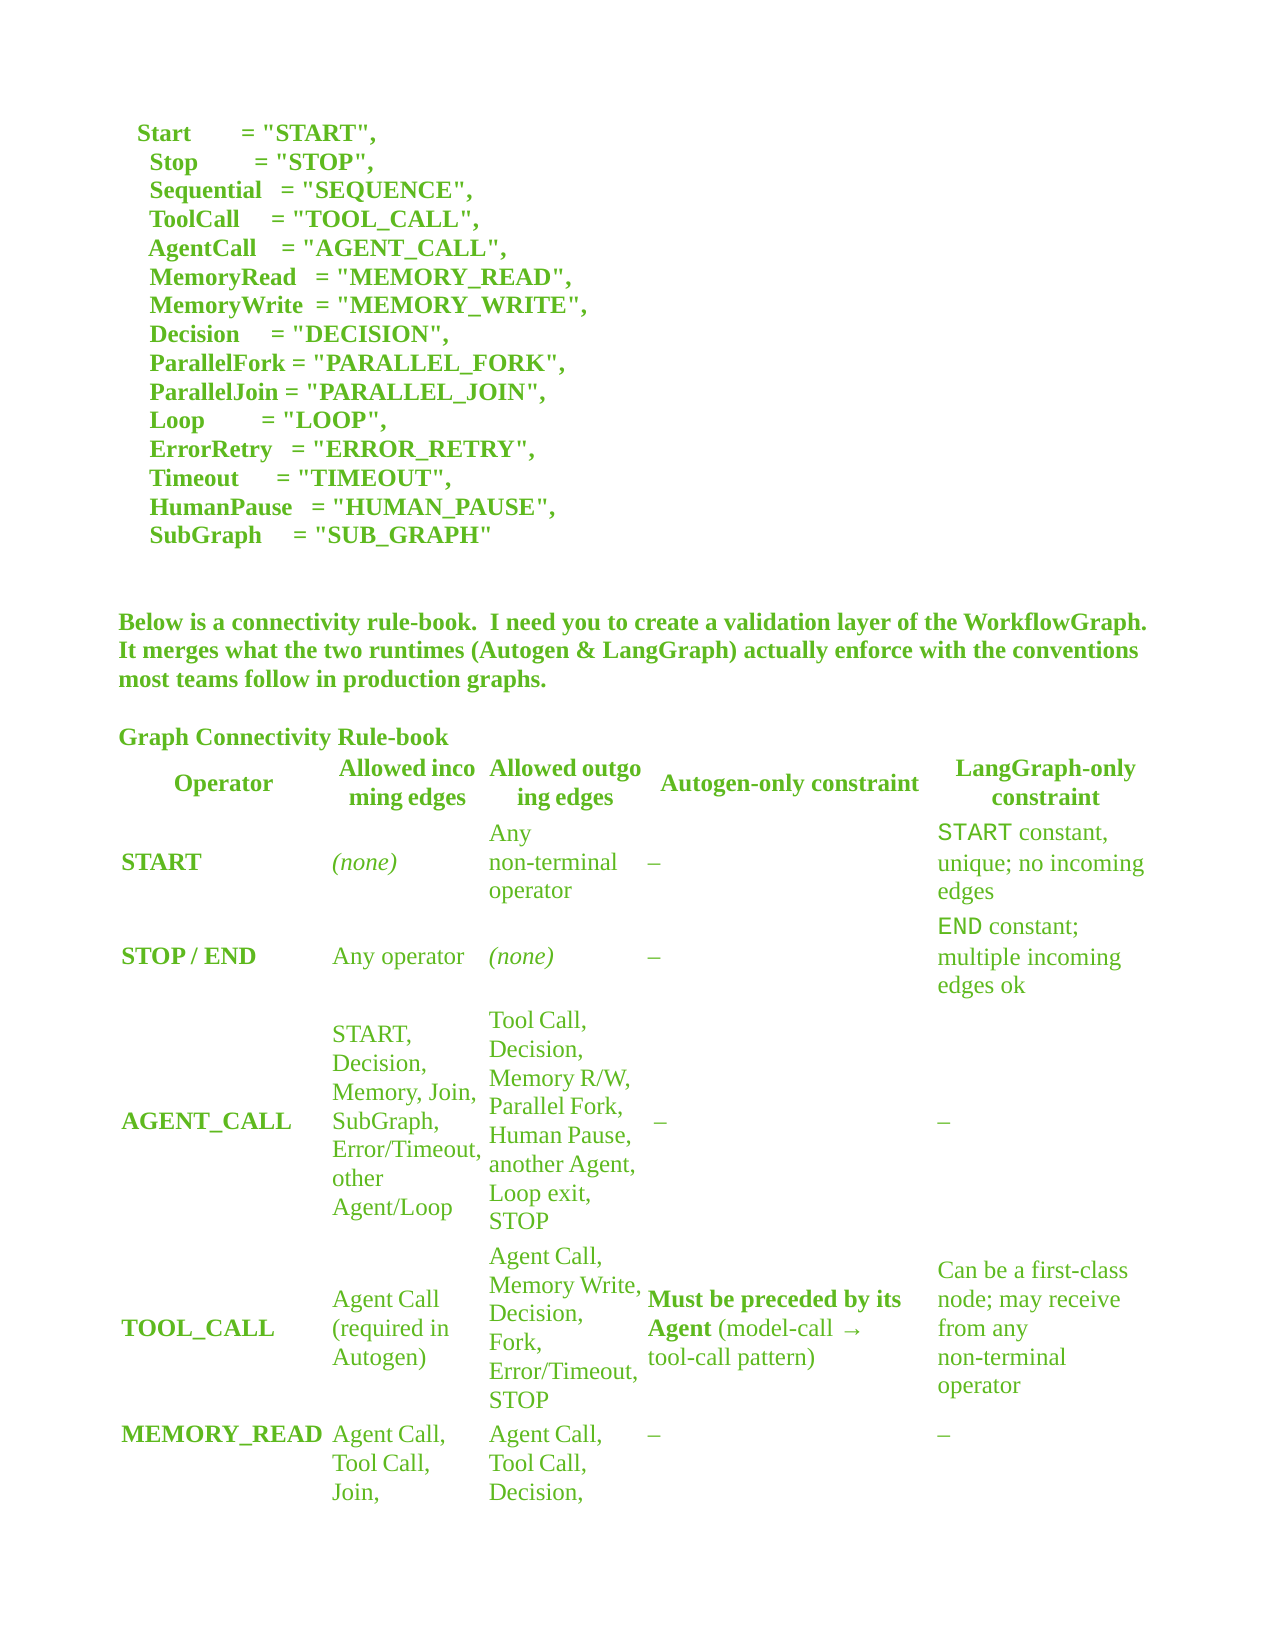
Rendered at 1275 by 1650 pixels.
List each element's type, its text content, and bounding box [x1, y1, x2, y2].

table_cell TOOL_CALL [118, 1238, 329, 1416]
table_cell Tool Call, Decision, Memory R/W, Parallel Fork, Human Pause, another Agent, Loop exit, STOP [486, 1002, 645, 1238]
table_cell – [645, 1002, 934, 1238]
table_header Allowed incoming edges [329, 751, 486, 814]
text Graph Connectivity Rule-book [118, 722, 1157, 751]
table_cell Any non‑terminal operator [486, 814, 645, 908]
text ErrorRetry = "ERROR_RETRY", [118, 434, 1157, 463]
table_cell – [645, 814, 934, 908]
text Start = "START", [118, 118, 1157, 147]
text Loop = "LOOP", [118, 406, 1157, 434]
text Sequential = "SEQUENCE", [118, 176, 1157, 204]
table_cell Agent Call, Memory Write, Decision, Fork, Error/Timeout, STOP [486, 1238, 645, 1416]
table_cell – [934, 1416, 1157, 1508]
table_cell – [934, 1002, 1157, 1238]
table_cell AGENT_CALL [118, 1002, 329, 1238]
text MemoryWrite = "MEMORY_WRITE", [118, 291, 1157, 319]
table_cell – [645, 908, 934, 1002]
table_cell Agent Call, Tool Call, Join, [329, 1416, 486, 1508]
table_cell Agent Call (required in Autogen) [329, 1238, 486, 1416]
table_cell Can be a first‑class node; may receive from any non‑terminal operator [934, 1238, 1157, 1416]
table_cell (none) [486, 908, 645, 1002]
table_cell Must be preceded by its Agent (model‑call → tool‑call pattern) [645, 1238, 934, 1416]
text ToolCall = "TOOL_CALL", [118, 204, 1157, 233]
table_cell Agent Call, Tool Call, Decision, [486, 1416, 645, 1508]
text Below is a connectivity rule‑book. I need you to create a validation layer of the WorkflowGraph. It merges what the two runtimes (Autogen & LangGraph) actually enforce with the conventions most teams follow in production graphs. [118, 607, 1157, 693]
table_cell START, Decision, Memory, Join, SubGraph, Error/Timeout, other Agent/Loop [329, 1002, 486, 1238]
table_header Autogen‑only constraint [645, 751, 934, 814]
text ParallelJoin = "PARALLEL_JOIN", [118, 377, 1157, 406]
table_cell END constant; multiple incoming edges ok [934, 908, 1157, 1002]
table_cell STOP / END [118, 908, 329, 1002]
table_header Operator [118, 751, 329, 814]
table_header LangGraph‑only constraint [934, 751, 1157, 814]
text Timeout = "TIMEOUT", [118, 463, 1157, 492]
table_cell (none) [329, 814, 486, 908]
table_cell START constant, unique; no incoming edges [934, 814, 1157, 908]
table_cell MEMORY_READ [118, 1416, 329, 1508]
table_cell – [645, 1416, 934, 1508]
text Decision = "DECISION", [118, 319, 1157, 348]
text ParallelFork = "PARALLEL_FORK", [118, 348, 1157, 377]
table_header Allowed outgoing edges [486, 751, 645, 814]
table_cell Any operator [329, 908, 486, 1002]
text MemoryRead = "MEMORY_READ", [118, 262, 1157, 291]
text HumanPause = "HUMAN_PAUSE", [118, 492, 1157, 521]
text SubGraph = "SUB_GRAPH" [118, 521, 1157, 549]
table_cell START [118, 814, 329, 908]
text AgentCall = "AGENT_CALL", [118, 233, 1157, 262]
text Stop = "STOP", [118, 147, 1157, 176]
